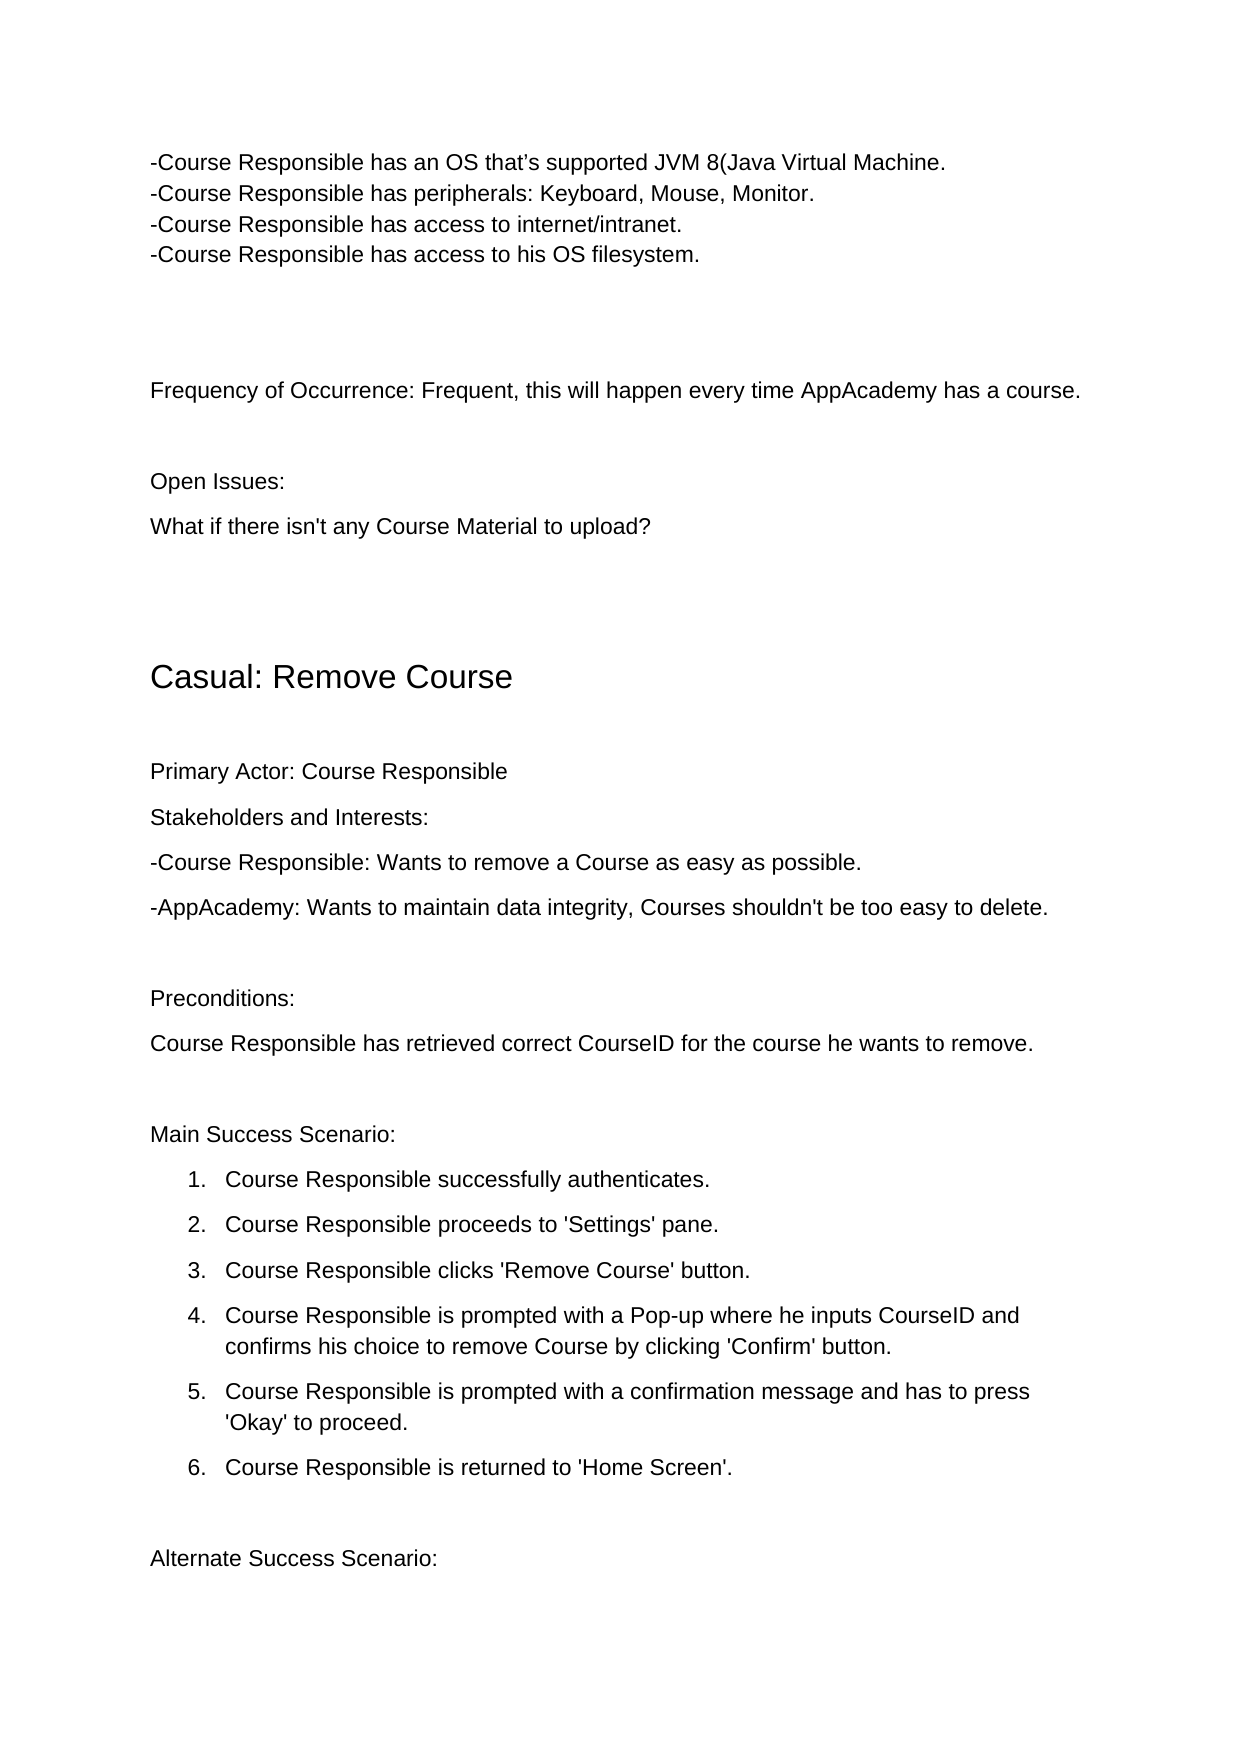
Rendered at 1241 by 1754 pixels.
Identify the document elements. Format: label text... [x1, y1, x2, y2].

list Course Responsible successfully authenticates. [187, 1167, 1091, 1192]
text Open Issues: [150, 469, 1091, 494]
text -Course Responsible: Wants to remove a Course as easy as possible. [150, 849, 1091, 875]
list Course Responsible is prompted with a confirmation message and has to press 'Okay' to proceed. [187, 1379, 1091, 1435]
text Main Success Scenario: [150, 1121, 1091, 1147]
text Course Responsible has retrieved correct CourseID for the course he wants to remove. [150, 1031, 1091, 1056]
text Preconditions: [150, 986, 1091, 1011]
text -AppAcademy: Wants to maintain data integrity, Courses shouldn't be too easy to delete. [150, 895, 1091, 921]
text What if there isn't any Course Material to upload? [150, 514, 1091, 570]
text Alternate Success Scenario: [150, 1545, 1091, 1571]
list Course Responsible is returned to 'Home Screen'. [187, 1455, 1091, 1480]
subtitle Casual: Remove Course [150, 658, 1091, 696]
list Course Responsible clicks 'Remove Course' button. [187, 1257, 1091, 1283]
list Course Responsible proceeds to 'Settings' pane. [187, 1212, 1091, 1238]
text Frequency of Occurrence: Frequent, this will happen every time AppAcademy has a course. [150, 378, 1091, 404]
text Primary Actor: Course Responsible [150, 759, 1091, 784]
text Stakeholders and Interests: [150, 804, 1091, 830]
list Course Responsible is prompted with a Pop-up where he inputs CourseID and confirms his choice to remove Course by clicking 'Confirm' button. [187, 1303, 1091, 1359]
text -Course Responsible has an OS that’s supported JVM 8(Java Virtual Machine. -Course Responsible has peripherals: Keyboard, Mouse, Monitor. -Course Responsible has access to internet/intranet. -Course Responsible has access to his OS filesystem. [150, 150, 1091, 268]
